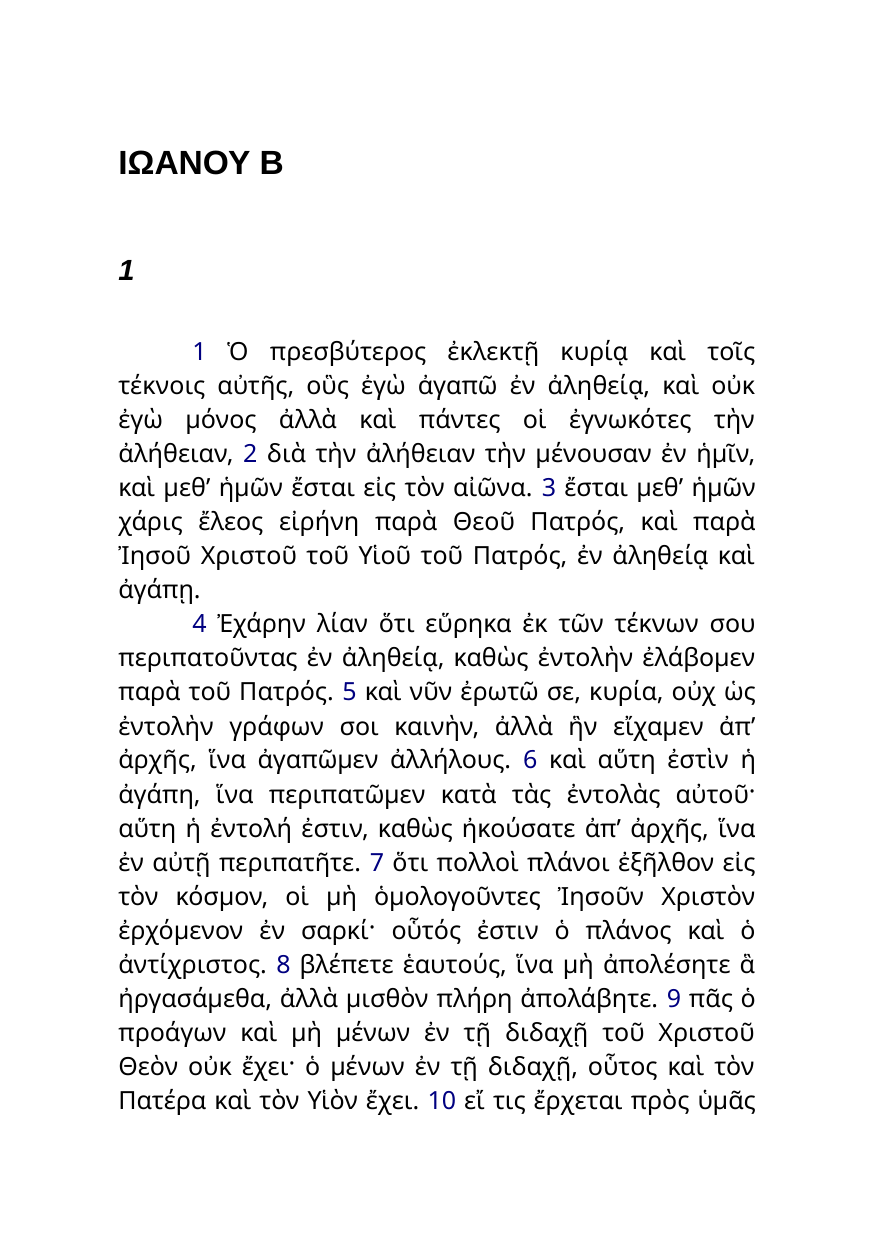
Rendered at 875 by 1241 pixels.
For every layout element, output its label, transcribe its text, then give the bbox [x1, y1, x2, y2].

text 1 Ὁ πρεσβύτερος ἐκλεκτῇ κυρίᾳ καὶ τοῖς τέκνοις αὐτῆς, οὓς ἐγὼ ἀγαπῶ ἐν ἀληθείᾳ, καὶ οὐκ ἐγὼ μόνος ἀλλὰ καὶ πάντες οἱ ἐγνωκότες τὴν ἀλήθειαν, 2 διὰ τὴν ἀλήθειαν τὴν μένουσαν ἐν ἡμῖν, καὶ μεθ’ ἡμῶν ἔσται εἰς τὸν αἰῶνα. 3 ἔσται μεθ’ ἡμῶν χάρις ἔλεος εἰρήνη παρὰ Θεοῦ Πατρός, καὶ παρὰ Ἰησοῦ Χριστοῦ τοῦ Υἱοῦ τοῦ Πατρός, ἐν ἀληθείᾳ καὶ ἀγάπῃ. [118, 333, 756, 606]
subtitle 1 [118, 253, 756, 287]
text 4 Ἐχάρην λίαν ὅτι εὕρηκα ἐκ τῶν τέκνων σου περιπατοῦντας ἐν ἀληθείᾳ, καθὼς ἐντολὴν ἐλάβομεν παρὰ τοῦ Πατρός. 5 καὶ νῦν ἐρωτῶ σε, κυρία, οὐχ ὡς ἐντολὴν γράφων σοι καινὴν, ἀλλὰ ἣν εἴχαμεν ἀπ’ ἀρχῆς, ἵνα ἀγαπῶμεν ἀλλήλους. 6 καὶ αὕτη ἐστὶν ἡ ἀγάπη, ἵνα περιπατῶμεν κατὰ τὰς ἐντολὰς αὐτοῦ· αὕτη ἡ ἐντολή ἐστιν, καθὼς ἠκούσατε ἀπ’ ἀρχῆς, ἵνα ἐν αὐτῇ περιπατῆτε. 7 ὅτι πολλοὶ πλάνοι ἐξῆλθον εἰς τὸν κόσμον, οἱ μὴ ὁμολογοῦντες Ἰησοῦν Χριστὸν ἐρχόμενον ἐν σαρκί· οὗτός ἐστιν ὁ πλάνος καὶ ὁ ἀντίχριστος. 8 βλέπετε ἑαυτούς, ἵνα μὴ ἀπολέσητε ἃ ἠργασάμεθα, ἀλλὰ μισθὸν πλήρη ἀπολάβητε. 9 πᾶς ὁ προάγων καὶ μὴ μένων ἐν τῇ διδαχῇ τοῦ Χριστοῦ Θεὸν οὐκ ἔχει· ὁ μένων ἐν τῇ διδαχῇ, οὗτος καὶ τὸν Πατέρα καὶ τὸν Υἱὸν ἔχει. 10 εἴ τις ἔρχεται πρὸς ὑμᾶς [118, 606, 756, 1117]
subtitle ΙΩΑΝΟΥ Β [118, 143, 756, 182]
